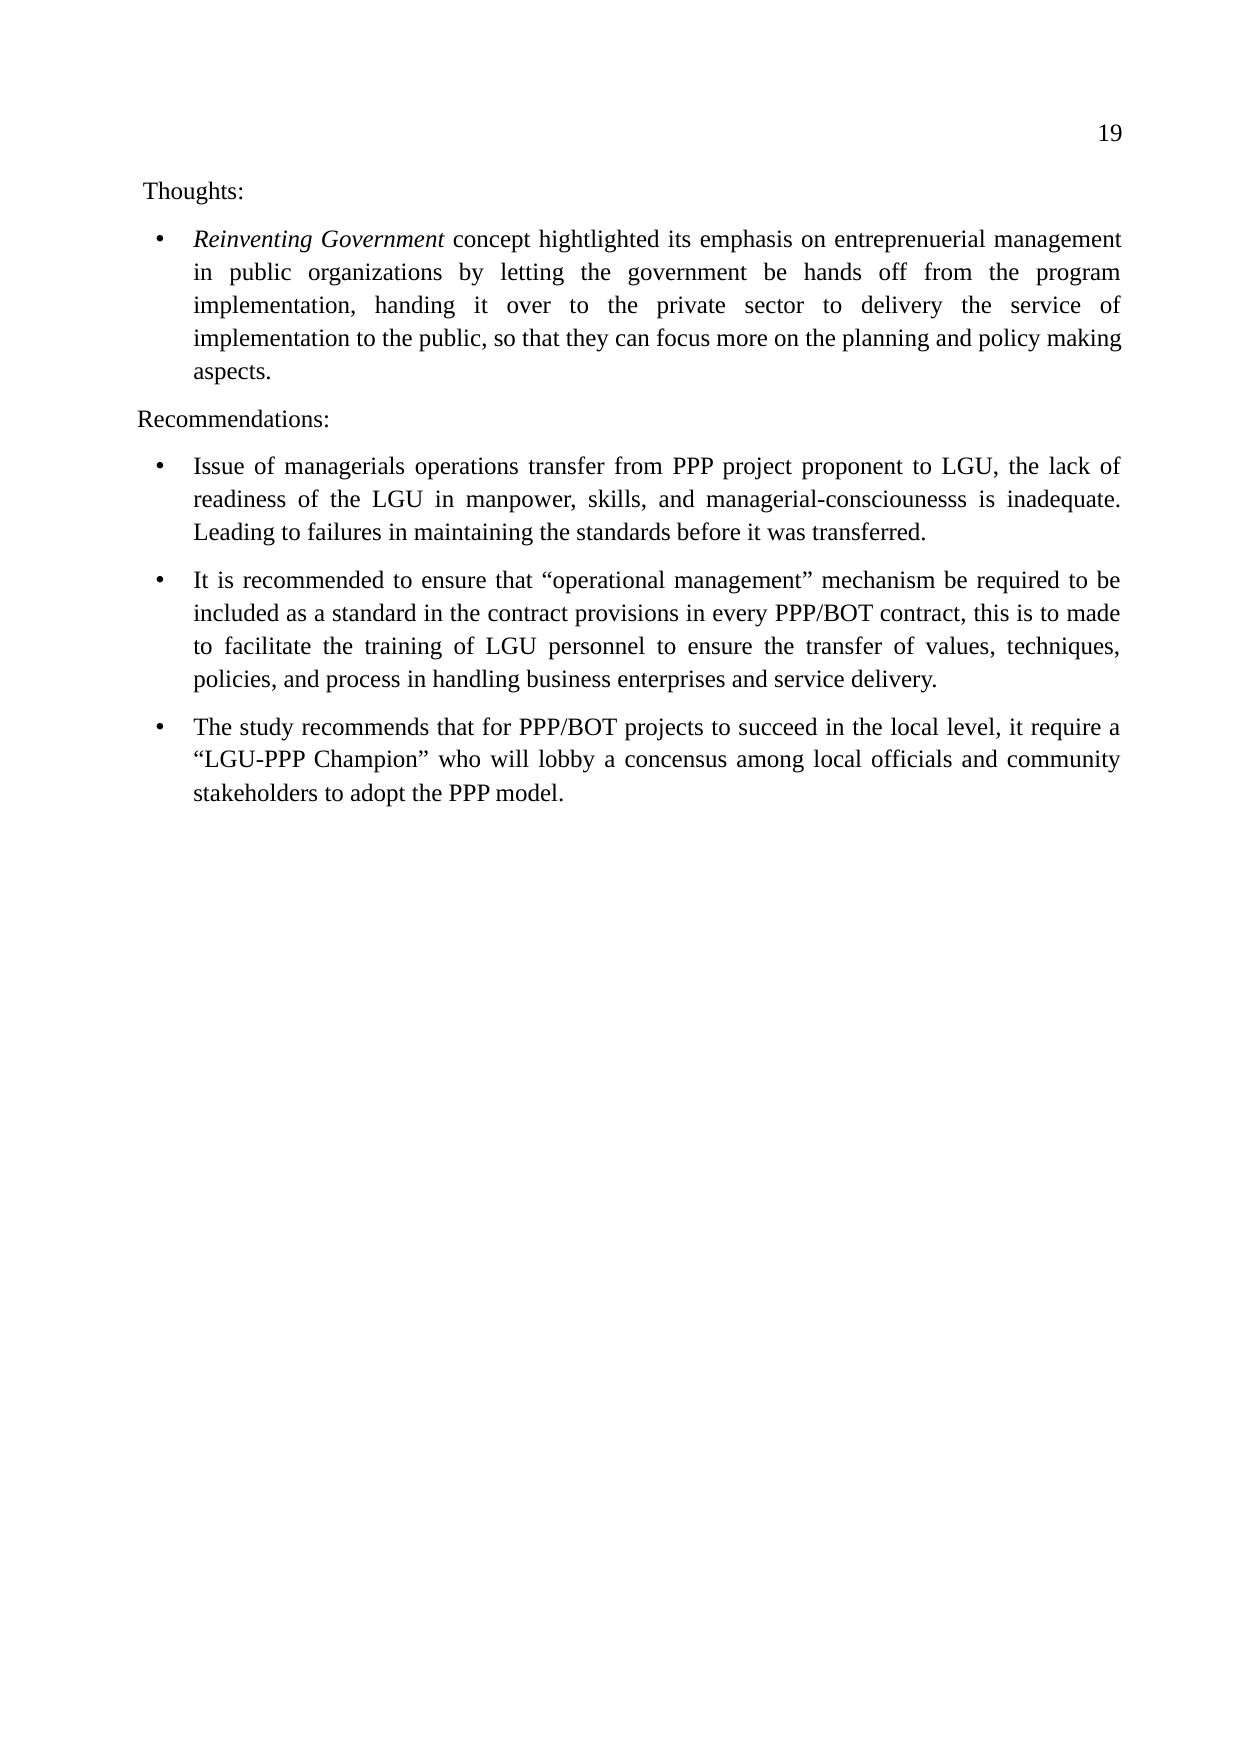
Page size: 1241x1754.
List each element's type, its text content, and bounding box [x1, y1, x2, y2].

list Issue of managerials operations transfer from PPP project proponent to LGU, the lack of readiness of the LGU in manpower, skills, and managerial-consciounesss is inadequate. Leading to failures in maintaining the standards before it was transferred. [156, 451, 1122, 546]
text Thoughts: [118, 176, 1122, 205]
text Recommendations: [118, 404, 1122, 432]
list The study recommends that for PPP/BOT projects to succeed in the local level, it require a “LGU-PPP Champion” who will lobby a concensus among local officials and community stakeholders to adopt the PPP model. [156, 712, 1122, 806]
list It is recommended to ensure that “operational management” mechanism be required to be included as a standard in the contract provisions in every PPP/BOT contract, this is to made to facilitate the training of LGU personnel to ensure the transfer of values, techniques, policies, and process in handling business enterprises and service delivery. [156, 565, 1122, 693]
list Reinventing Government concept hightlighted its emphasis on entreprenuerial management in public organizations by letting the government be hands off from the program implementation, handing it over to the private sector to delivery the service of implementation to the public, so that they can focus more on the planning and policy making aspects. [156, 224, 1122, 385]
